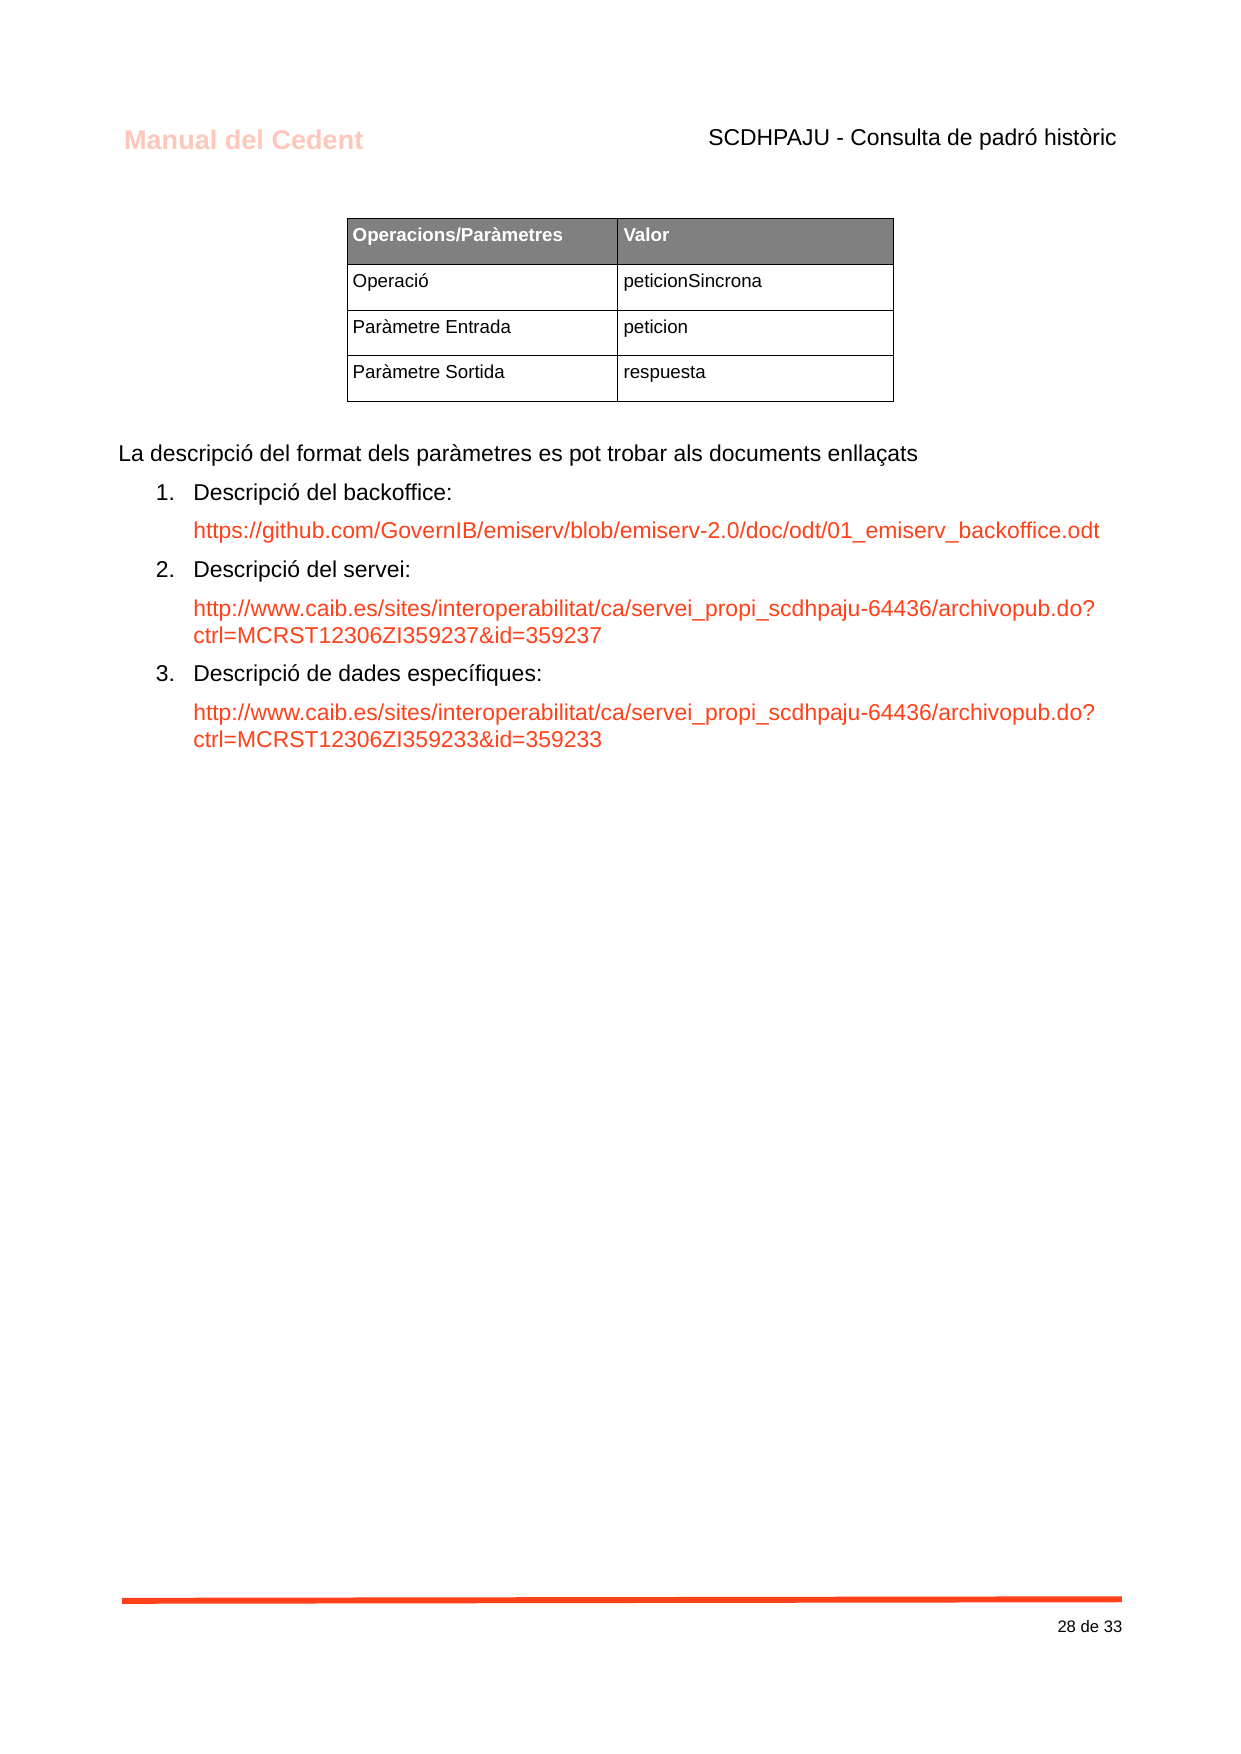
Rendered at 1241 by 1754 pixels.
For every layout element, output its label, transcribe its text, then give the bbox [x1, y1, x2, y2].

text La descripció del format dels paràmetres es pot trobar als documents enllaçats [118, 440, 1122, 466]
table_cell Paràmetre Entrada [348, 311, 617, 355]
table_cell Operació [348, 265, 617, 309]
list http://www.caib.es/sites/interoperabilitat/ca/servei_propi_scdhpaju-64436/archivopub.do?ctrl=MCRST12306ZI359233&id=359233 [156, 699, 1122, 752]
list https://github.com/GovernIB/emiserv/blob/emiserv-2.0/doc/odt/01_emiserv_backoffice.odt [156, 517, 1122, 544]
list Descripció del servei: [156, 556, 1122, 583]
table_cell peticionSincrona [618, 265, 893, 309]
table_cell Paràmetre Sortida [348, 356, 617, 401]
list http://www.caib.es/sites/interoperabilitat/ca/servei_propi_scdhpaju-64436/archivopub.do?ctrl=MCRST12306ZI359237&id=359237 [156, 595, 1122, 648]
table_cell respuesta [618, 356, 893, 401]
list Descripció del backoffice: [156, 479, 1122, 505]
table_header Operacions/Paràmetres [348, 219, 617, 264]
table_header Valor [618, 219, 893, 264]
table_cell peticion [618, 311, 893, 355]
list Descripció de dades específiques: [156, 660, 1122, 687]
